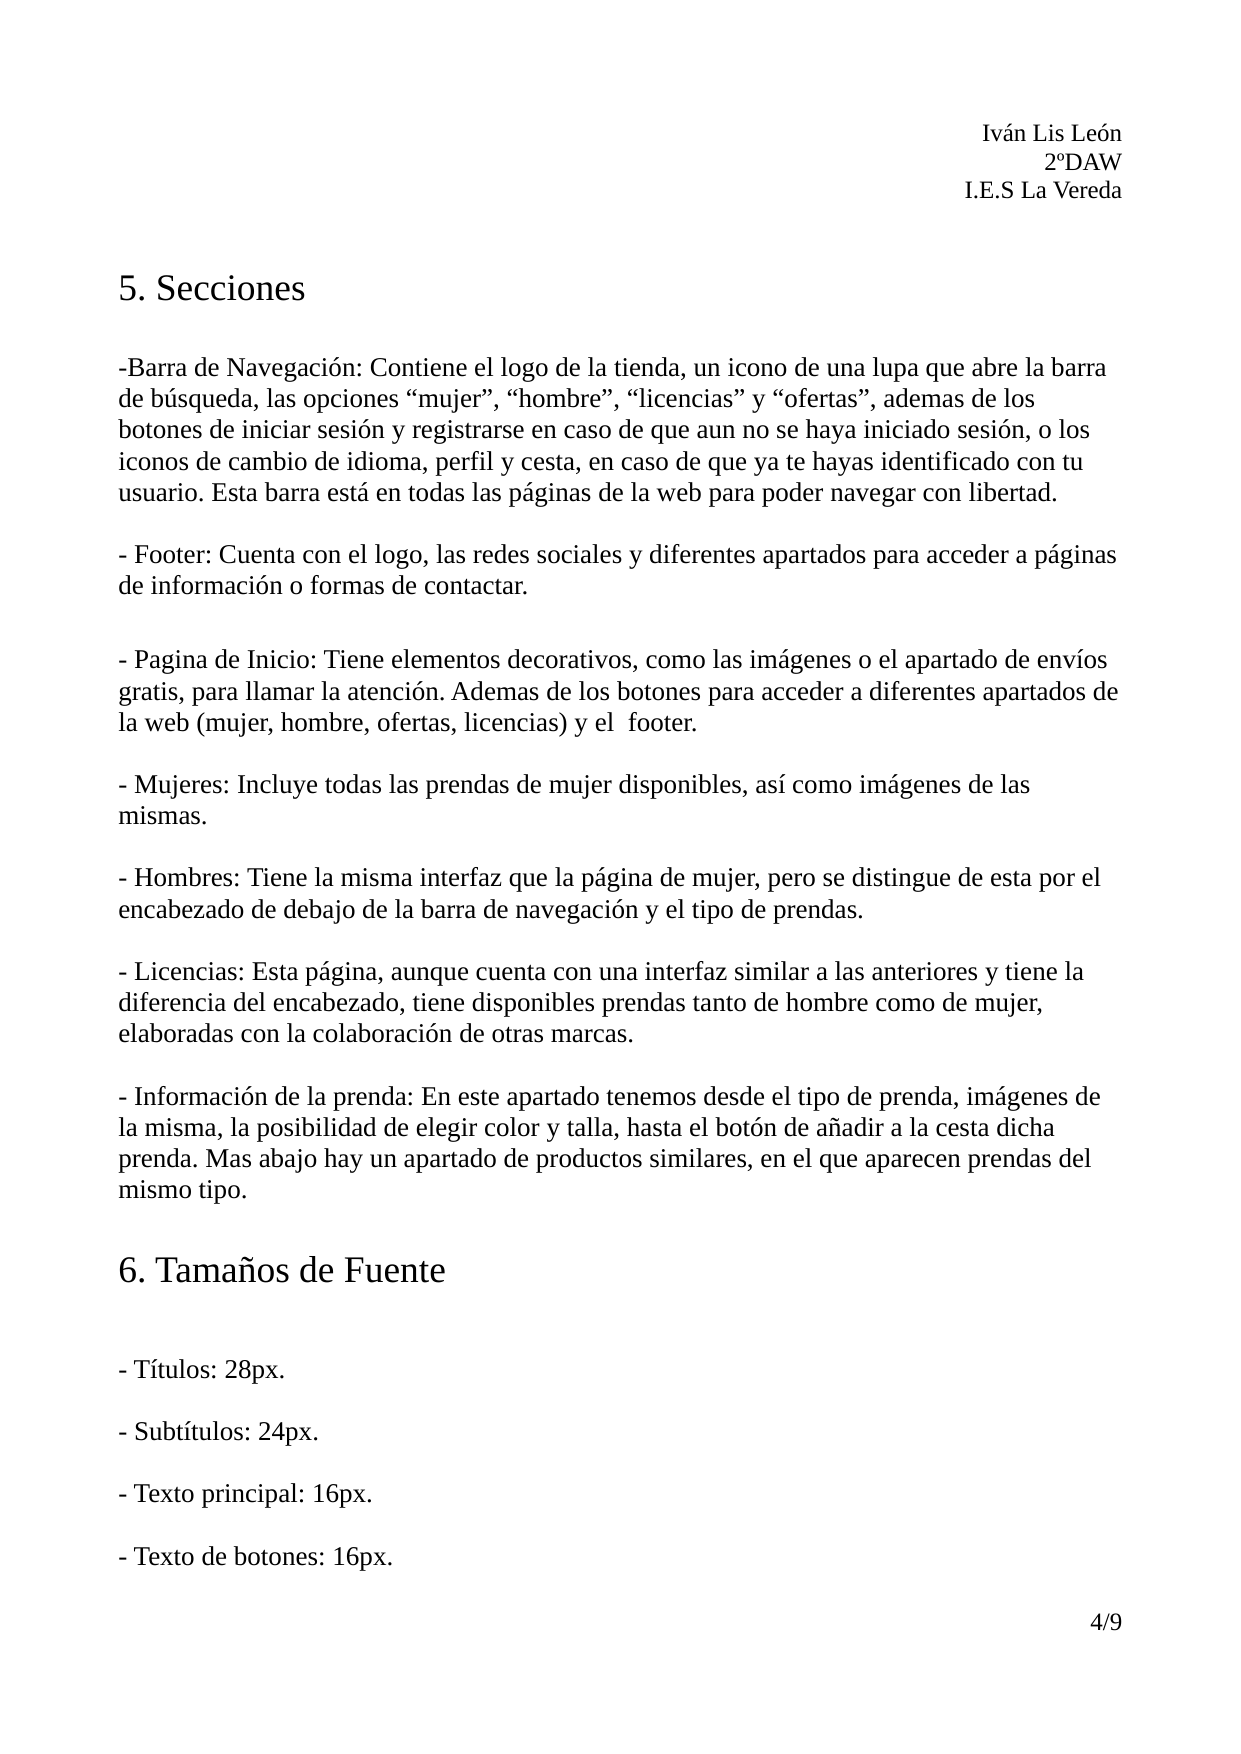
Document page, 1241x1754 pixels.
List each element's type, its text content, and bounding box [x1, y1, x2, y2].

text 6. Tamaños de Fuente [118, 1247, 1122, 1290]
text 5. Secciones [118, 265, 1122, 308]
text - Licencias: Esta página, aunque cuenta con una interfaz similar a las anteriores y tiene la diferencia del encabezado, tiene disponibles prendas tanto de hombre como de mujer, elaboradas con la colaboración de otras marcas. [118, 955, 1122, 1048]
text - Información de la prenda: En este apartado tenemos desde el tipo de prenda, imágenes de la misma, la posibilidad de elegir color y talla, hasta el botón de añadir a la cesta dicha prenda. Mas abajo hay un apartado de productos similares, en el que aparecen prendas del mismo tipo. [118, 1079, 1122, 1204]
text - Texto principal: 16px. [118, 1477, 1122, 1508]
text - Footer: Cuenta con el logo, las redes sociales y diferentes apartados para acceder a páginas de información o formas de contactar. [118, 538, 1122, 600]
text - Mujeres: Incluye todas las prendas de mujer disponibles, así como imágenes de las mismas. [118, 768, 1122, 830]
text - Hombres: Tiene la misma interfaz que la página de mujer, pero se distingue de esta por el encabezado de debajo de la barra de navegación y el tipo de prendas. [118, 862, 1122, 924]
text - Pagina de Inicio: Tiene elementos decorativos, como las imágenes o el apartado de envíos gratis, para llamar la atención. Ademas de los botones para acceder a diferentes apartados de la web (mujer, hombre, ofertas, licencias) y el footer. [118, 643, 1122, 737]
text - Subtítulos: 24px. [118, 1415, 1122, 1446]
text - Títulos: 28px. [118, 1353, 1122, 1384]
text -Barra de Navegación: Contiene el logo de la tienda, un icono de una lupa que abre la barra de búsqueda, las opciones “mujer”, “hombre”, “licencias” y “ofertas”, ademas de los botones de iniciar sesión y registrarse en caso de que aun no se haya iniciado sesión, o los iconos de cambio de idioma, perfil y cesta, en caso de que ya te hayas identificado con tu usuario. Esta barra está en todas las páginas de la web para poder navegar con libertad. [118, 351, 1122, 507]
text - Texto de botones: 16px. [118, 1539, 1122, 1571]
